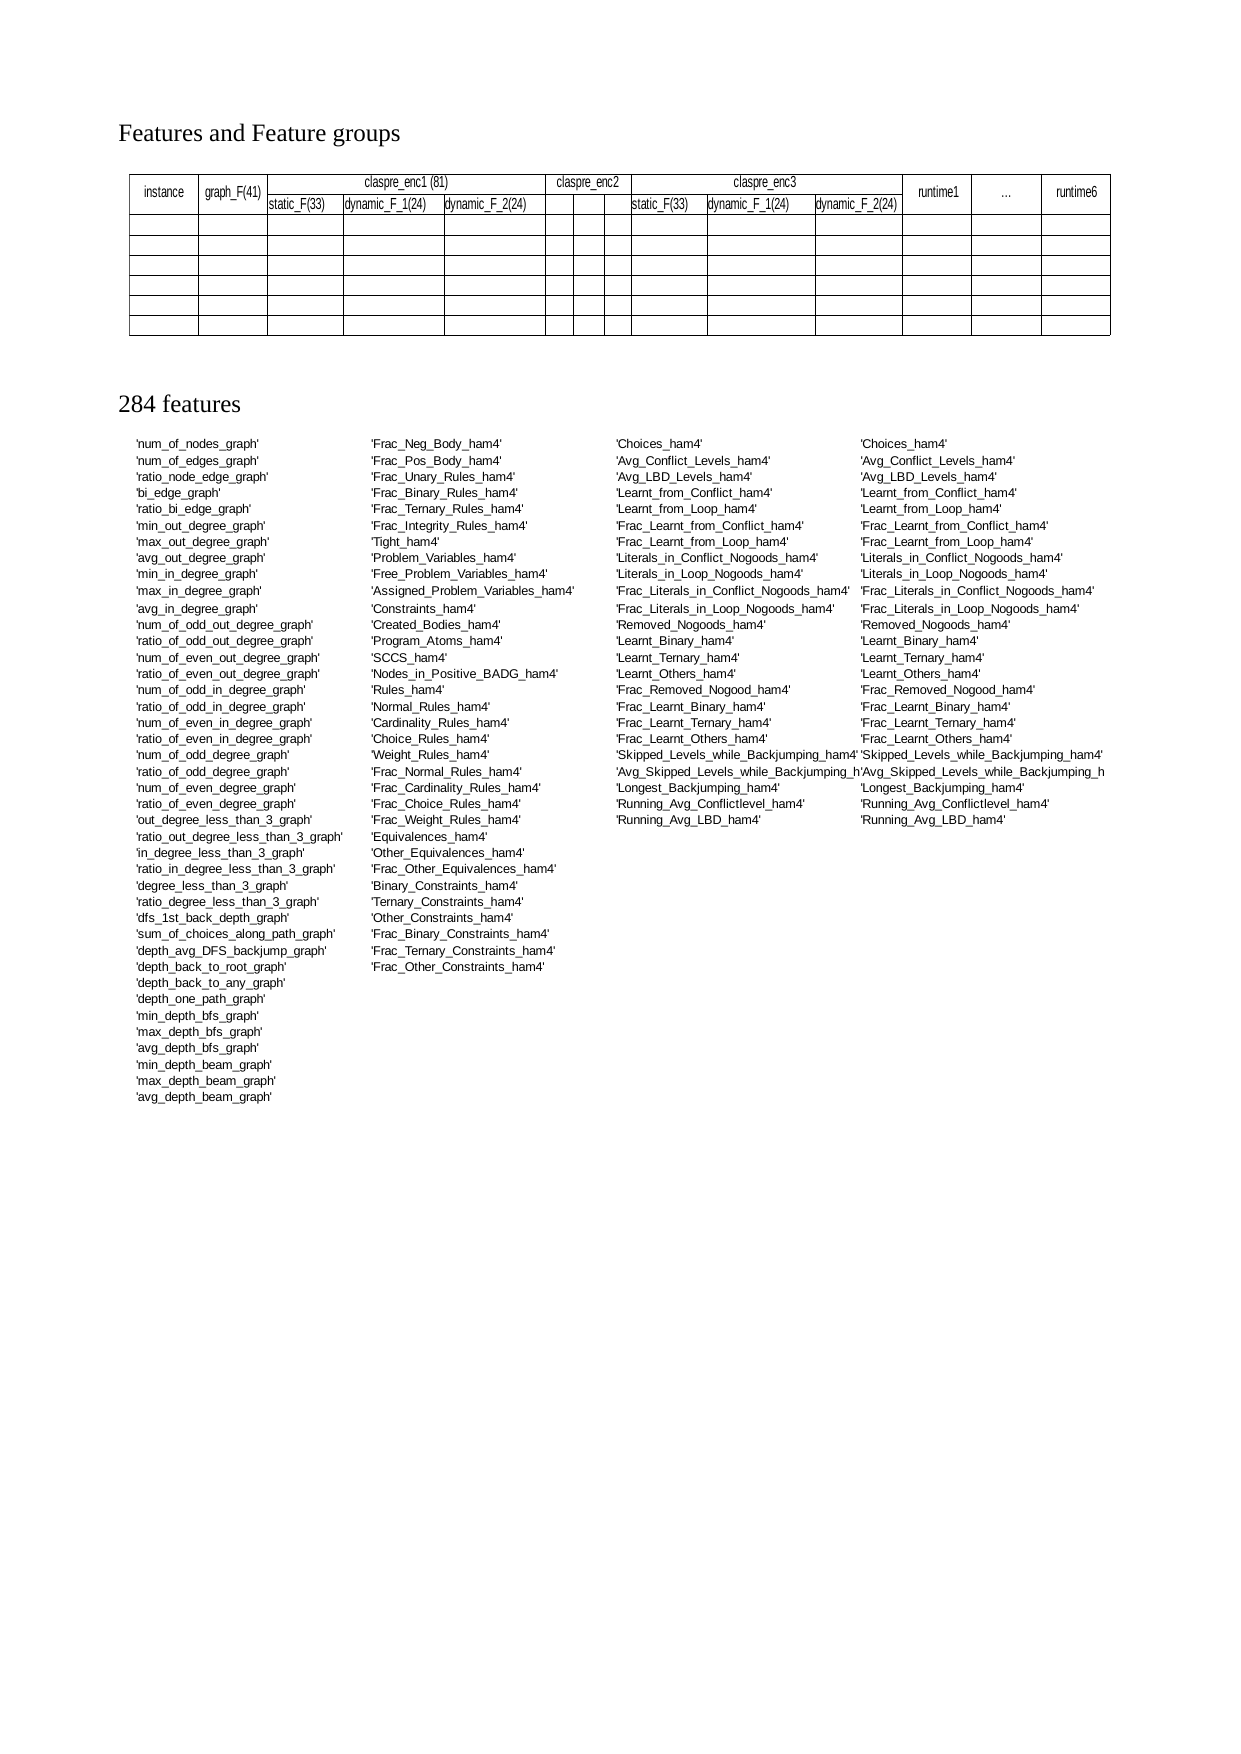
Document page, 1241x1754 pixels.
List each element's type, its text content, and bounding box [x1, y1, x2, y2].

text Features and Feature groups [118, 118, 1122, 147]
text 284 features [118, 389, 1122, 418]
